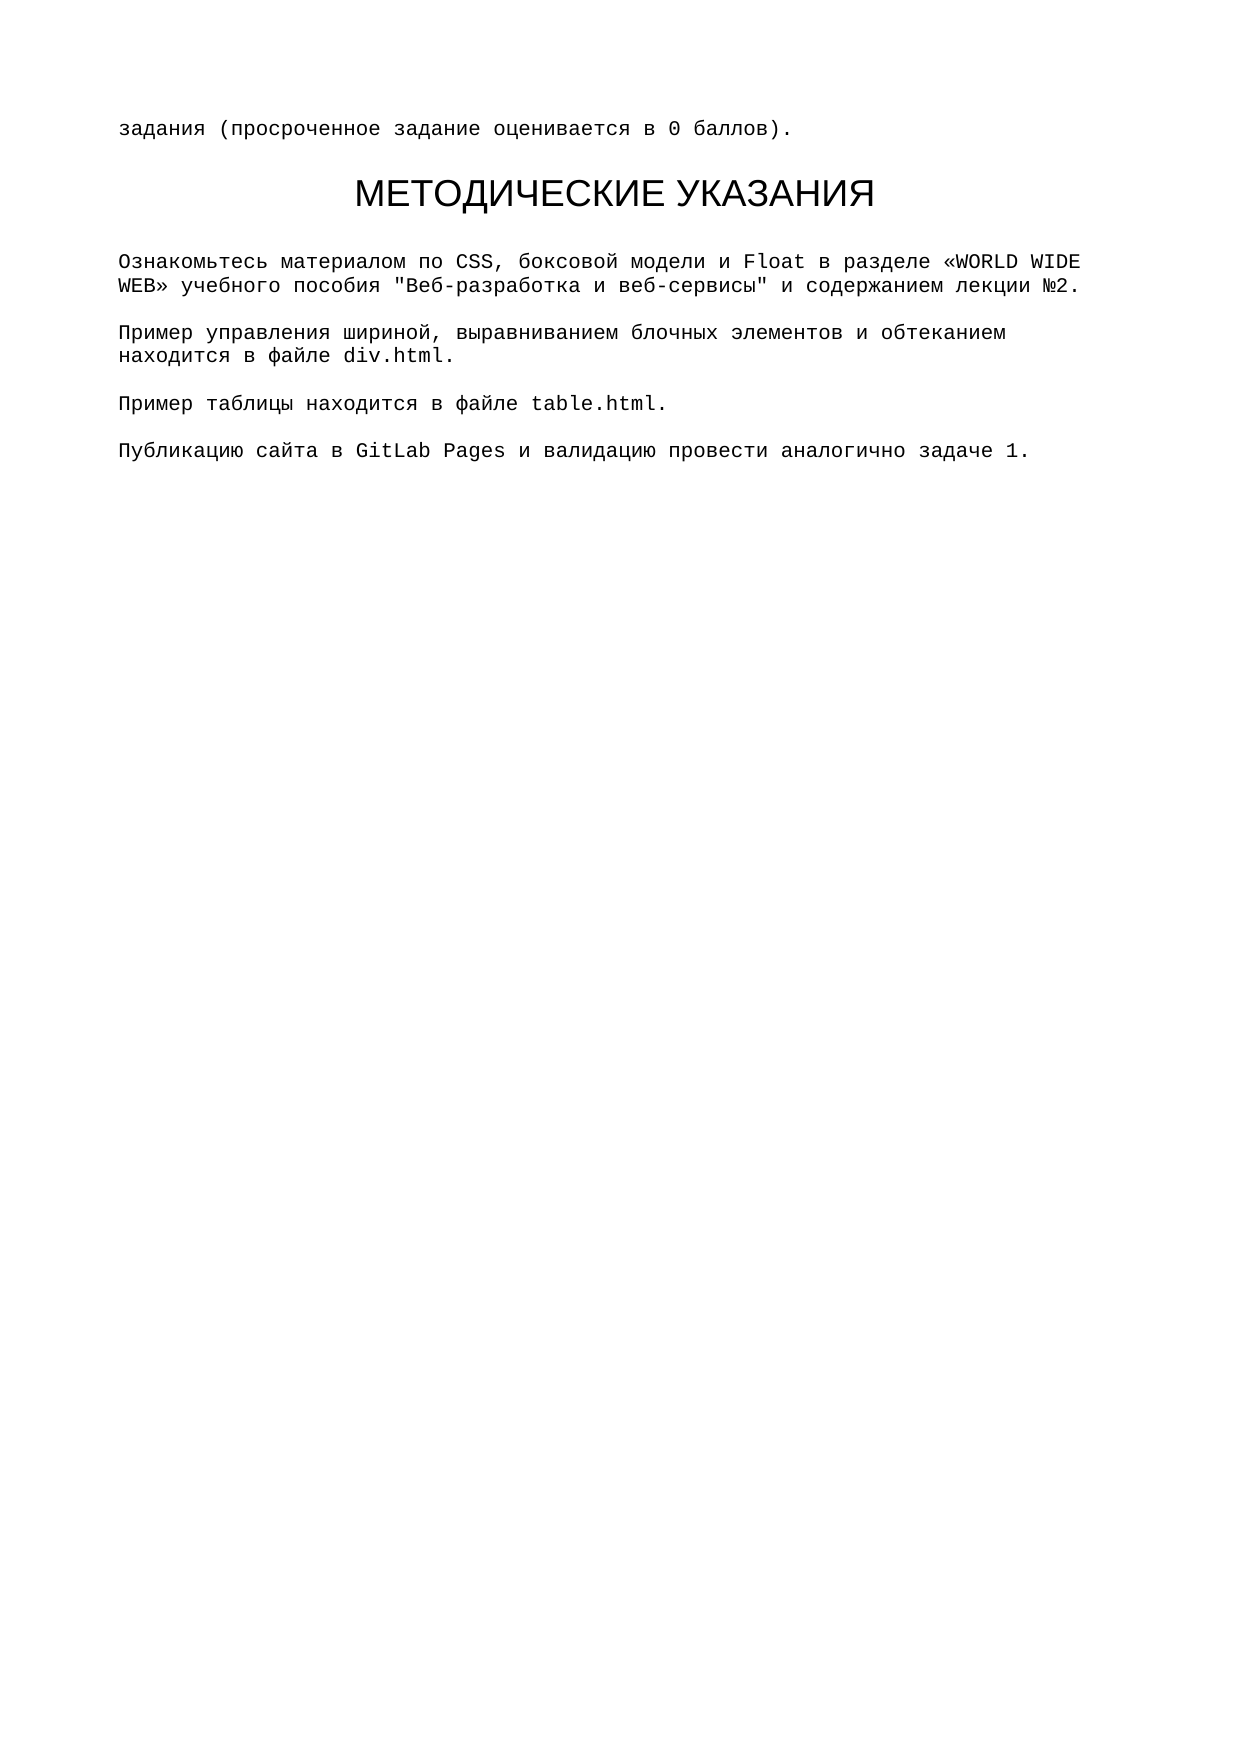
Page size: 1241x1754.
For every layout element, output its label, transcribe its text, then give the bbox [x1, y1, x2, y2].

text Ознакомьтесь материалом по CSS, боксовой модели и Float в разделе «WORLD WIDE WEB» учебного пособия "Веб-разработка и веб-сервисы" и содержанием лекции №2. [118, 251, 1122, 298]
text Пример управления шириной, выравниванием блочных элементов и обтеканием находится в файле div.html. [118, 322, 1122, 369]
text задания (просроченное задание оценивается в 0 баллов). [118, 118, 1122, 142]
text Пример таблицы находится в файле table.html. [118, 393, 1122, 416]
subtitle МЕТОДИЧЕСКИЕ УКАЗАНИЯ [118, 172, 1122, 215]
text Публикацию сайта в GitLab Pages и валидацию провести аналогично задаче 1. [118, 440, 1122, 464]
